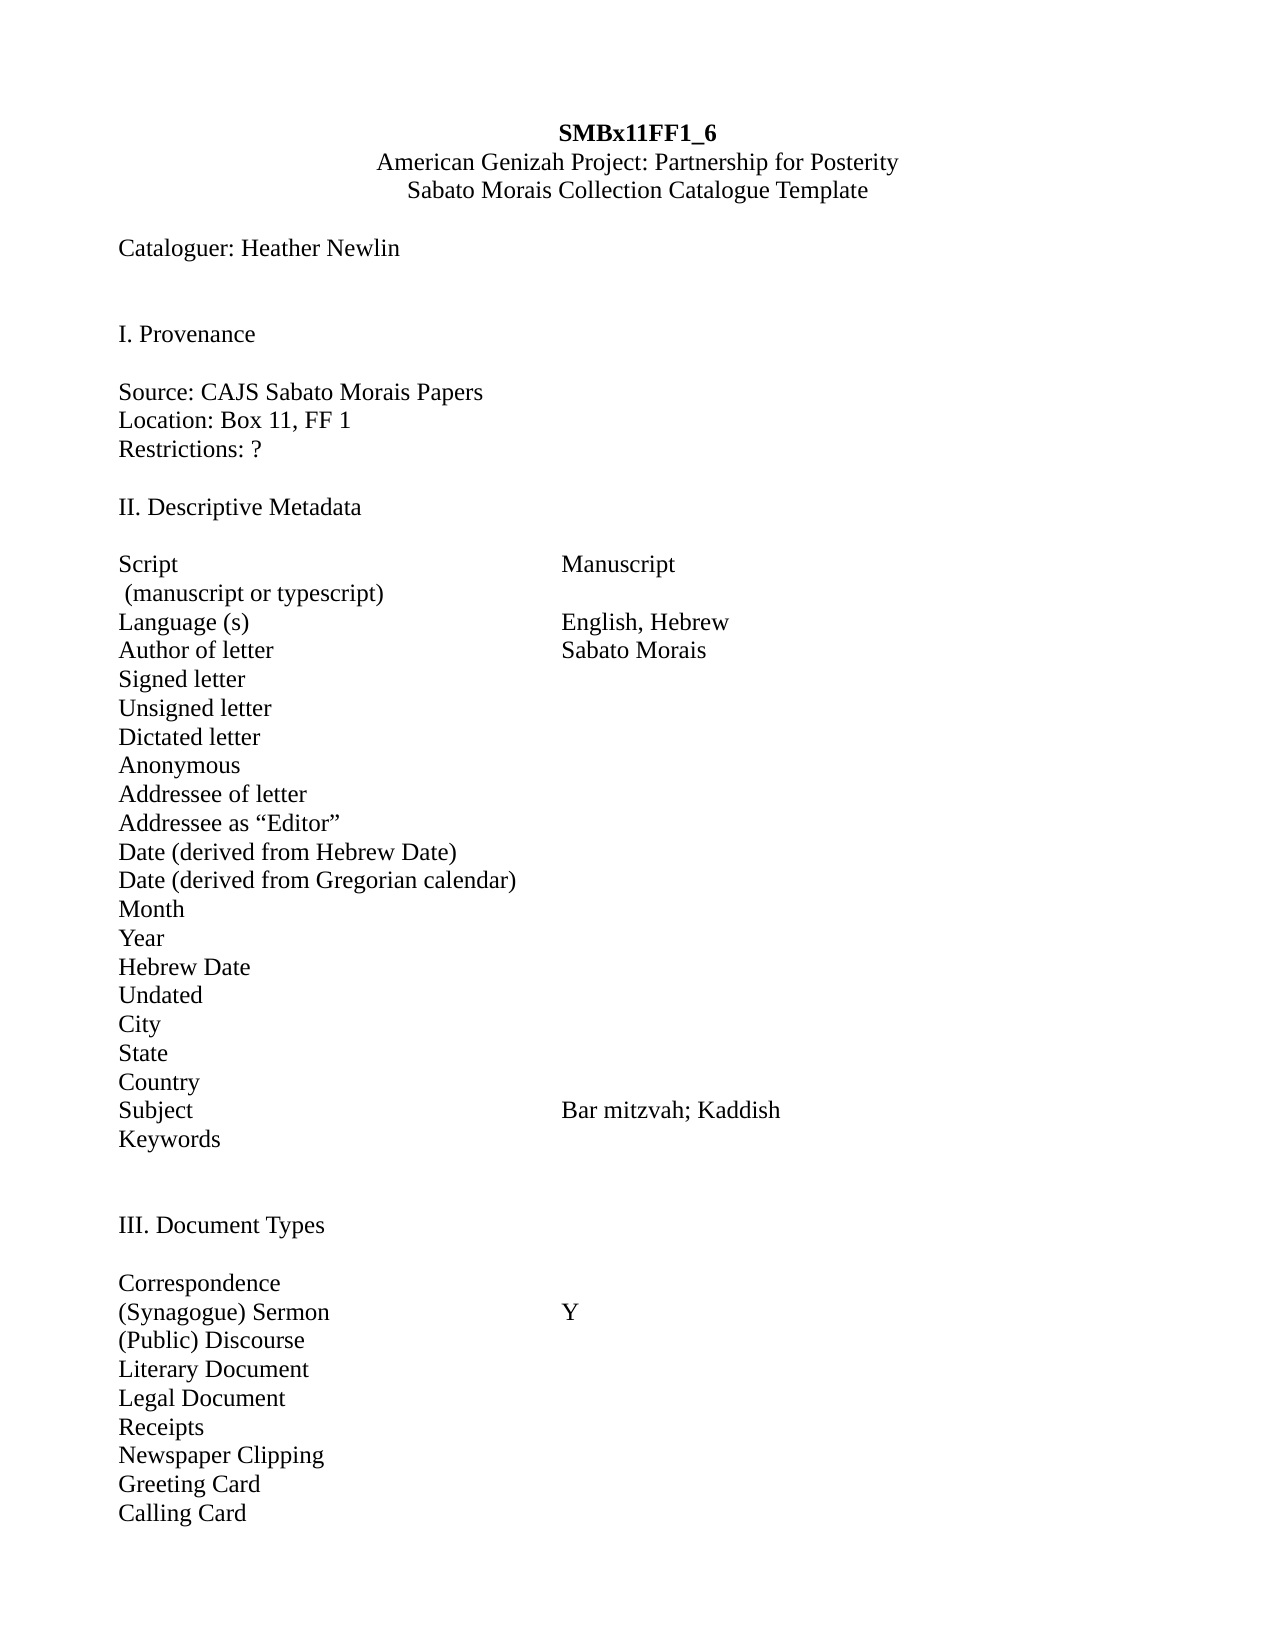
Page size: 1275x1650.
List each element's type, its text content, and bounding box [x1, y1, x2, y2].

text SMBx11FF1_6 [118, 118, 1157, 147]
text Restrictions: ? [118, 434, 1157, 463]
text Author of letter Sabato Morais [118, 636, 1157, 664]
text (Synagogue) Sermon Y [118, 1297, 1157, 1326]
text Country [118, 1067, 1157, 1096]
text City [118, 1009, 1157, 1038]
text Language (s) English, Hebrew [118, 607, 1157, 636]
text Sabato Morais Collection Catalogue Template [118, 176, 1157, 204]
text I. Provenance [118, 319, 1157, 348]
text Location: Box 11, FF 1 [118, 406, 1157, 434]
text (Public) Discourse [118, 1326, 1157, 1354]
text State [118, 1038, 1157, 1067]
text Subject Bar mitzvah; Kaddish [118, 1096, 1157, 1124]
text Hebrew Date [118, 952, 1157, 981]
text Receipts [118, 1412, 1157, 1441]
text Addressee of letter [118, 779, 1157, 808]
text Greeting Card [118, 1469, 1157, 1498]
text Newspaper Clipping [118, 1441, 1157, 1469]
text Script Manuscript [118, 549, 1157, 578]
text Anonymous [118, 751, 1157, 779]
text Dictated letter [118, 722, 1157, 751]
text Correspondence [118, 1268, 1157, 1297]
text (manuscript or typescript) [118, 578, 1157, 607]
text Signed letter [118, 664, 1157, 693]
text Literary Document [118, 1354, 1157, 1383]
text Calling Card [118, 1498, 1157, 1527]
text Legal Document [118, 1383, 1157, 1412]
text II. Descriptive Metadata [118, 492, 1157, 521]
text Cataloguer: Heather Newlin [118, 233, 1157, 262]
text American Genizah Project: Partnership for Posterity [118, 147, 1157, 176]
text Keywords [118, 1124, 1157, 1153]
text Date (derived from Gregorian calendar) [118, 866, 1157, 894]
text Undated [118, 981, 1157, 1009]
text Unsigned letter [118, 693, 1157, 722]
text Date (derived from Hebrew Date) [118, 837, 1157, 866]
text Source: CAJS Sabato Morais Papers [118, 377, 1157, 406]
text Addressee as “Editor” [118, 808, 1157, 837]
text Month [118, 894, 1157, 923]
text III. Document Types [118, 1211, 1157, 1239]
text Year [118, 923, 1157, 952]
